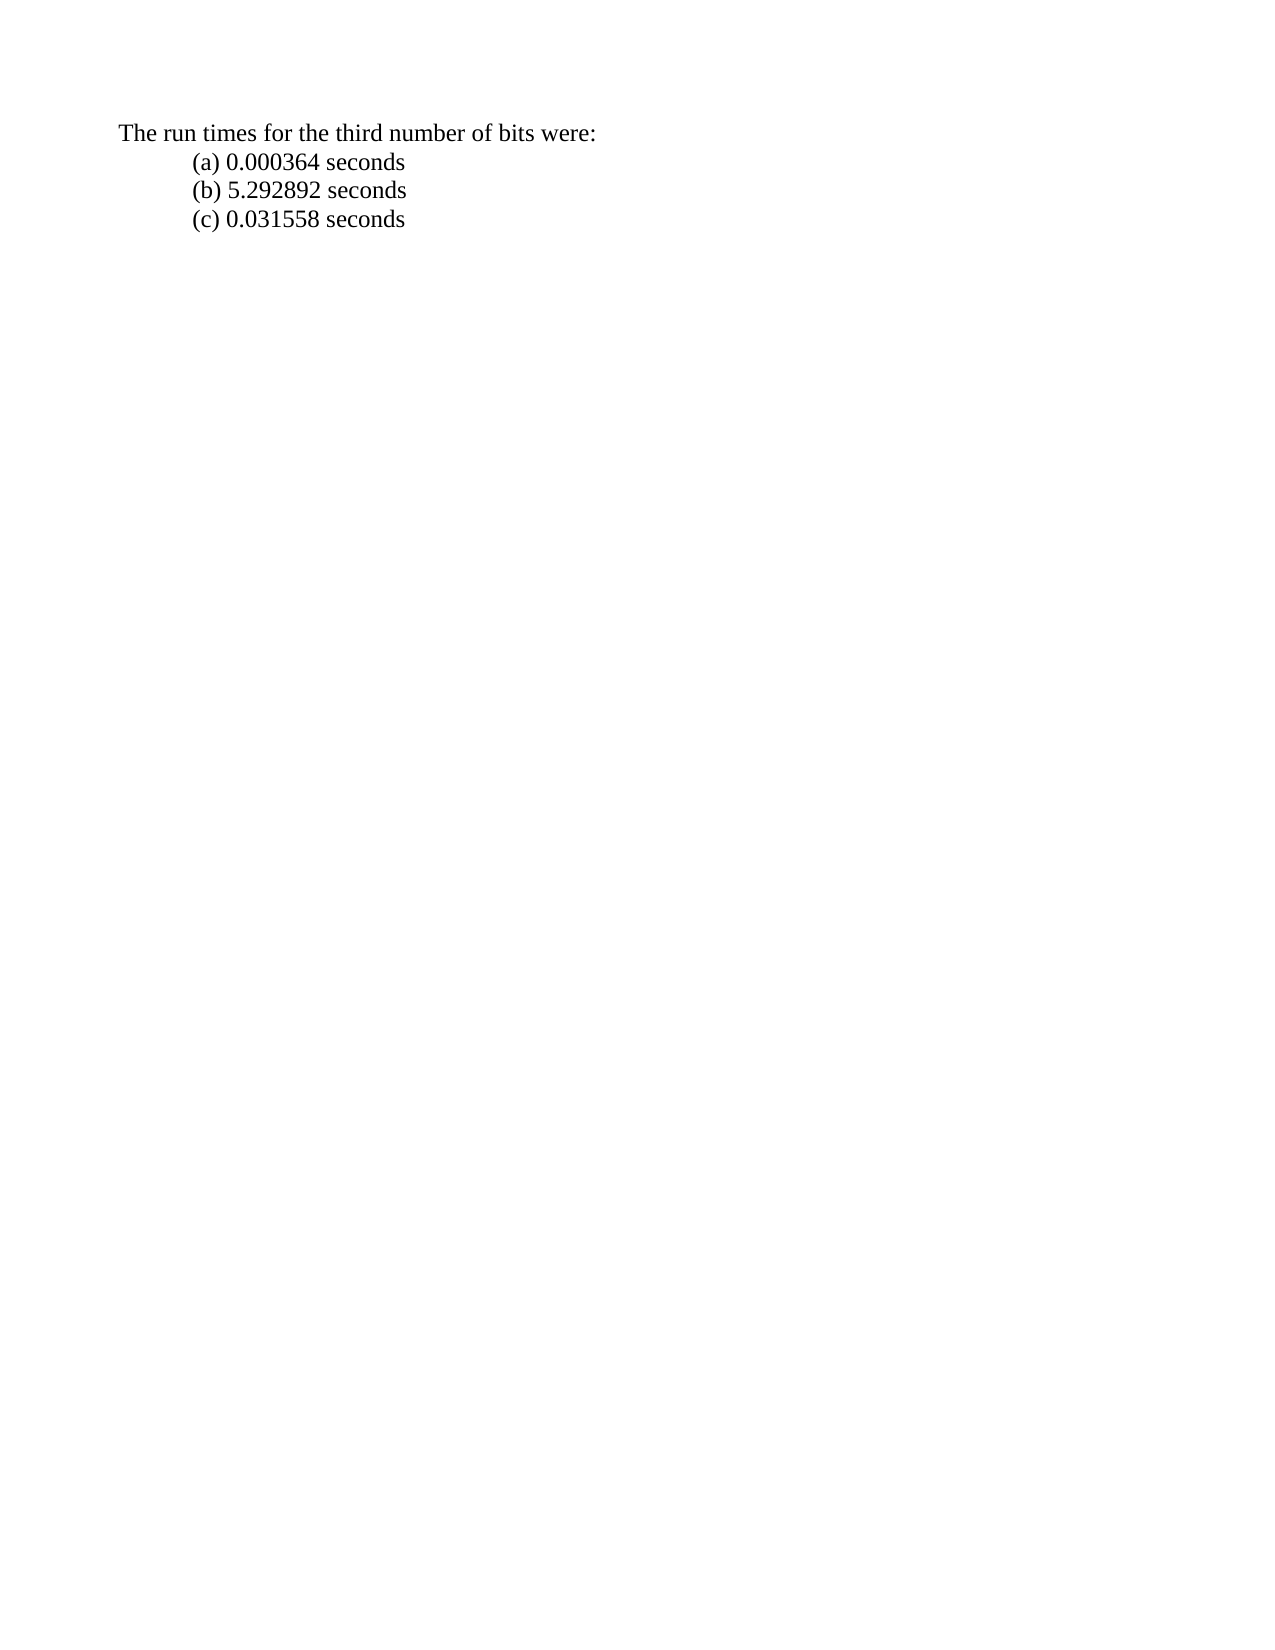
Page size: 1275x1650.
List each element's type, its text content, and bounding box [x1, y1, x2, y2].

text The run times for the third number of bits were: [118, 118, 1157, 147]
text (a) 0.000364 seconds [118, 147, 1157, 176]
text (c) 0.031558 seconds [118, 204, 1157, 233]
text (b) 5.292892 seconds [118, 176, 1157, 204]
